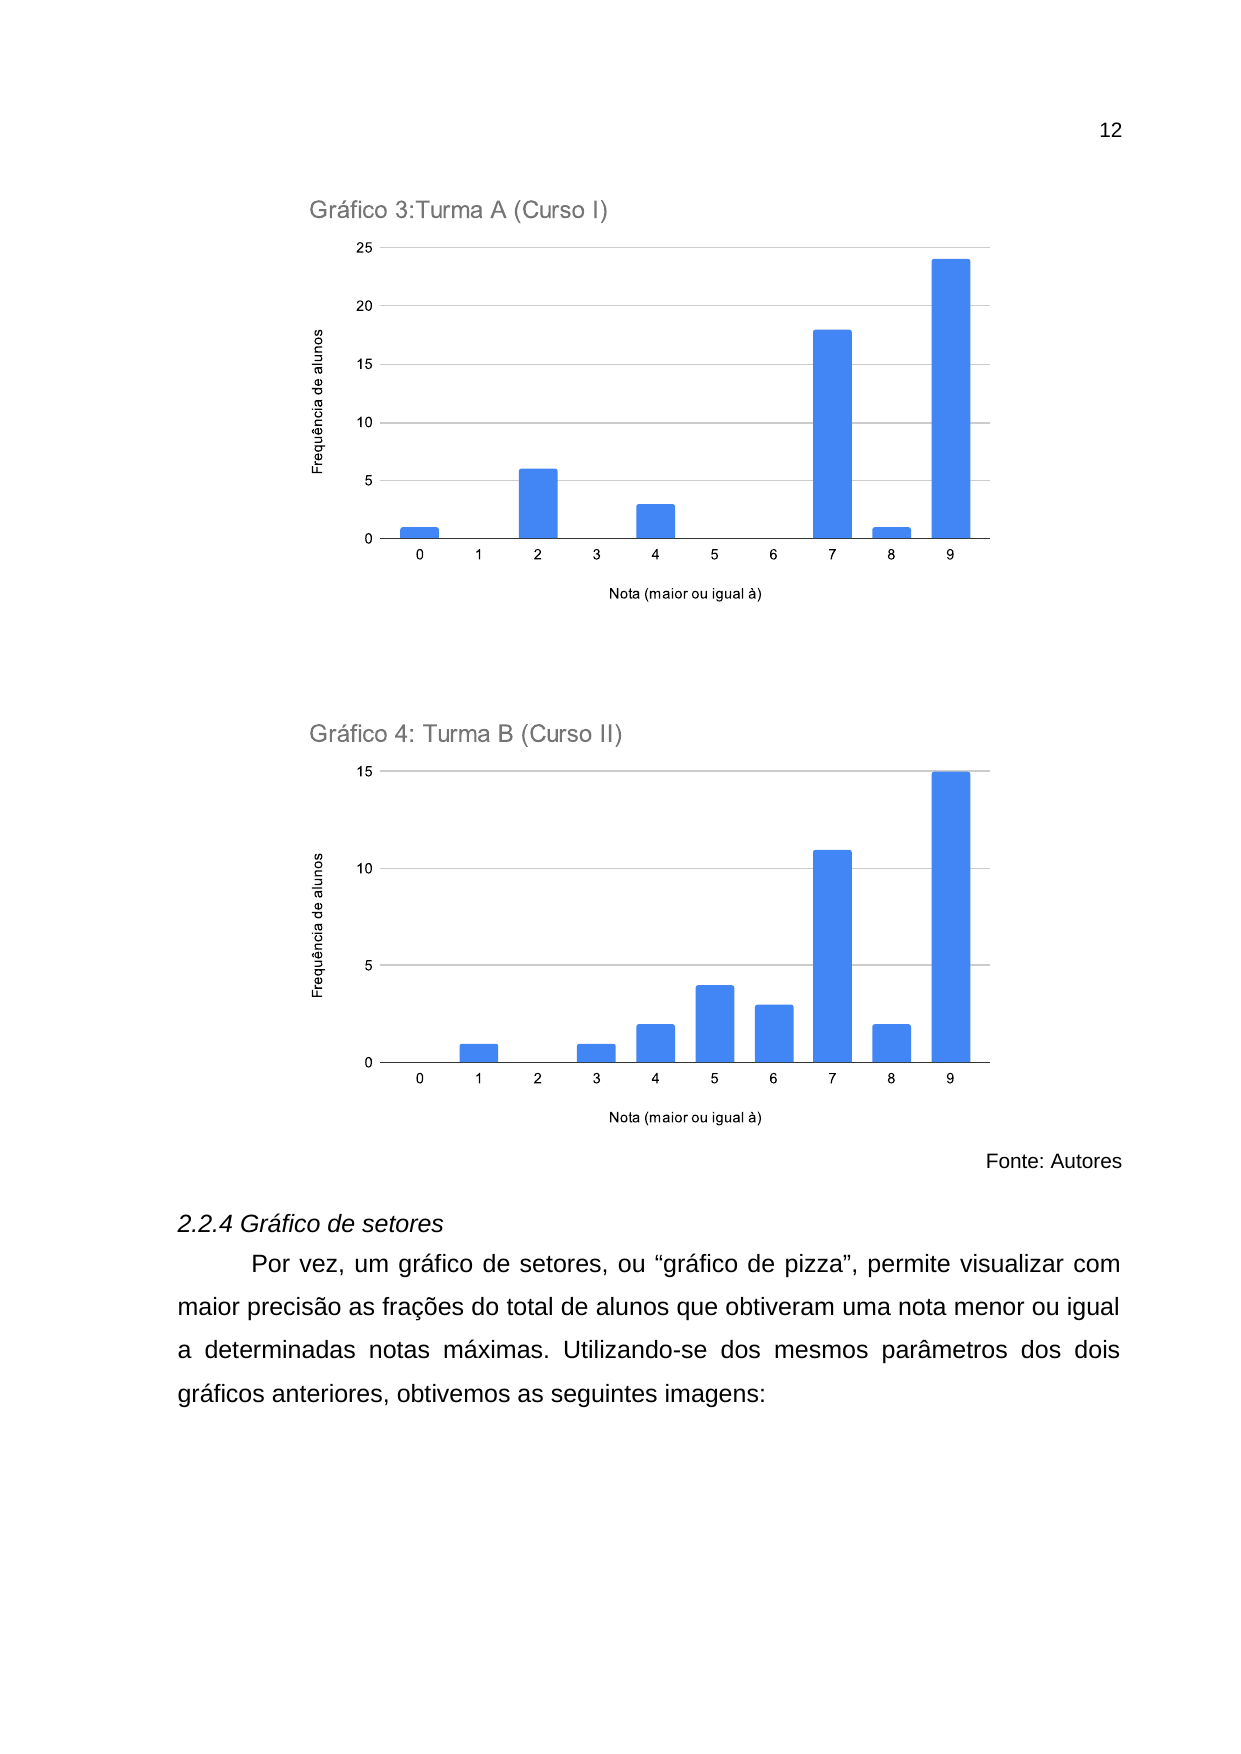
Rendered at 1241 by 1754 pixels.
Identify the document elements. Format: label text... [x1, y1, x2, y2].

list Autores [215, 695, 1122, 1173]
text Por vez, um gráfico de setores, ou “gráfico de pizza”, permite visualizar com maior precisão as frações do total de alunos que obtiveram uma nota menor ou igual a determinadas notas máximas. Utilizando-se dos mesmos parâmetros dos dois gráficos anteriores, obtivemos as seguintes imagens: [177, 1249, 1122, 1407]
subtitle Gráfico de setores [177, 1209, 1122, 1237]
